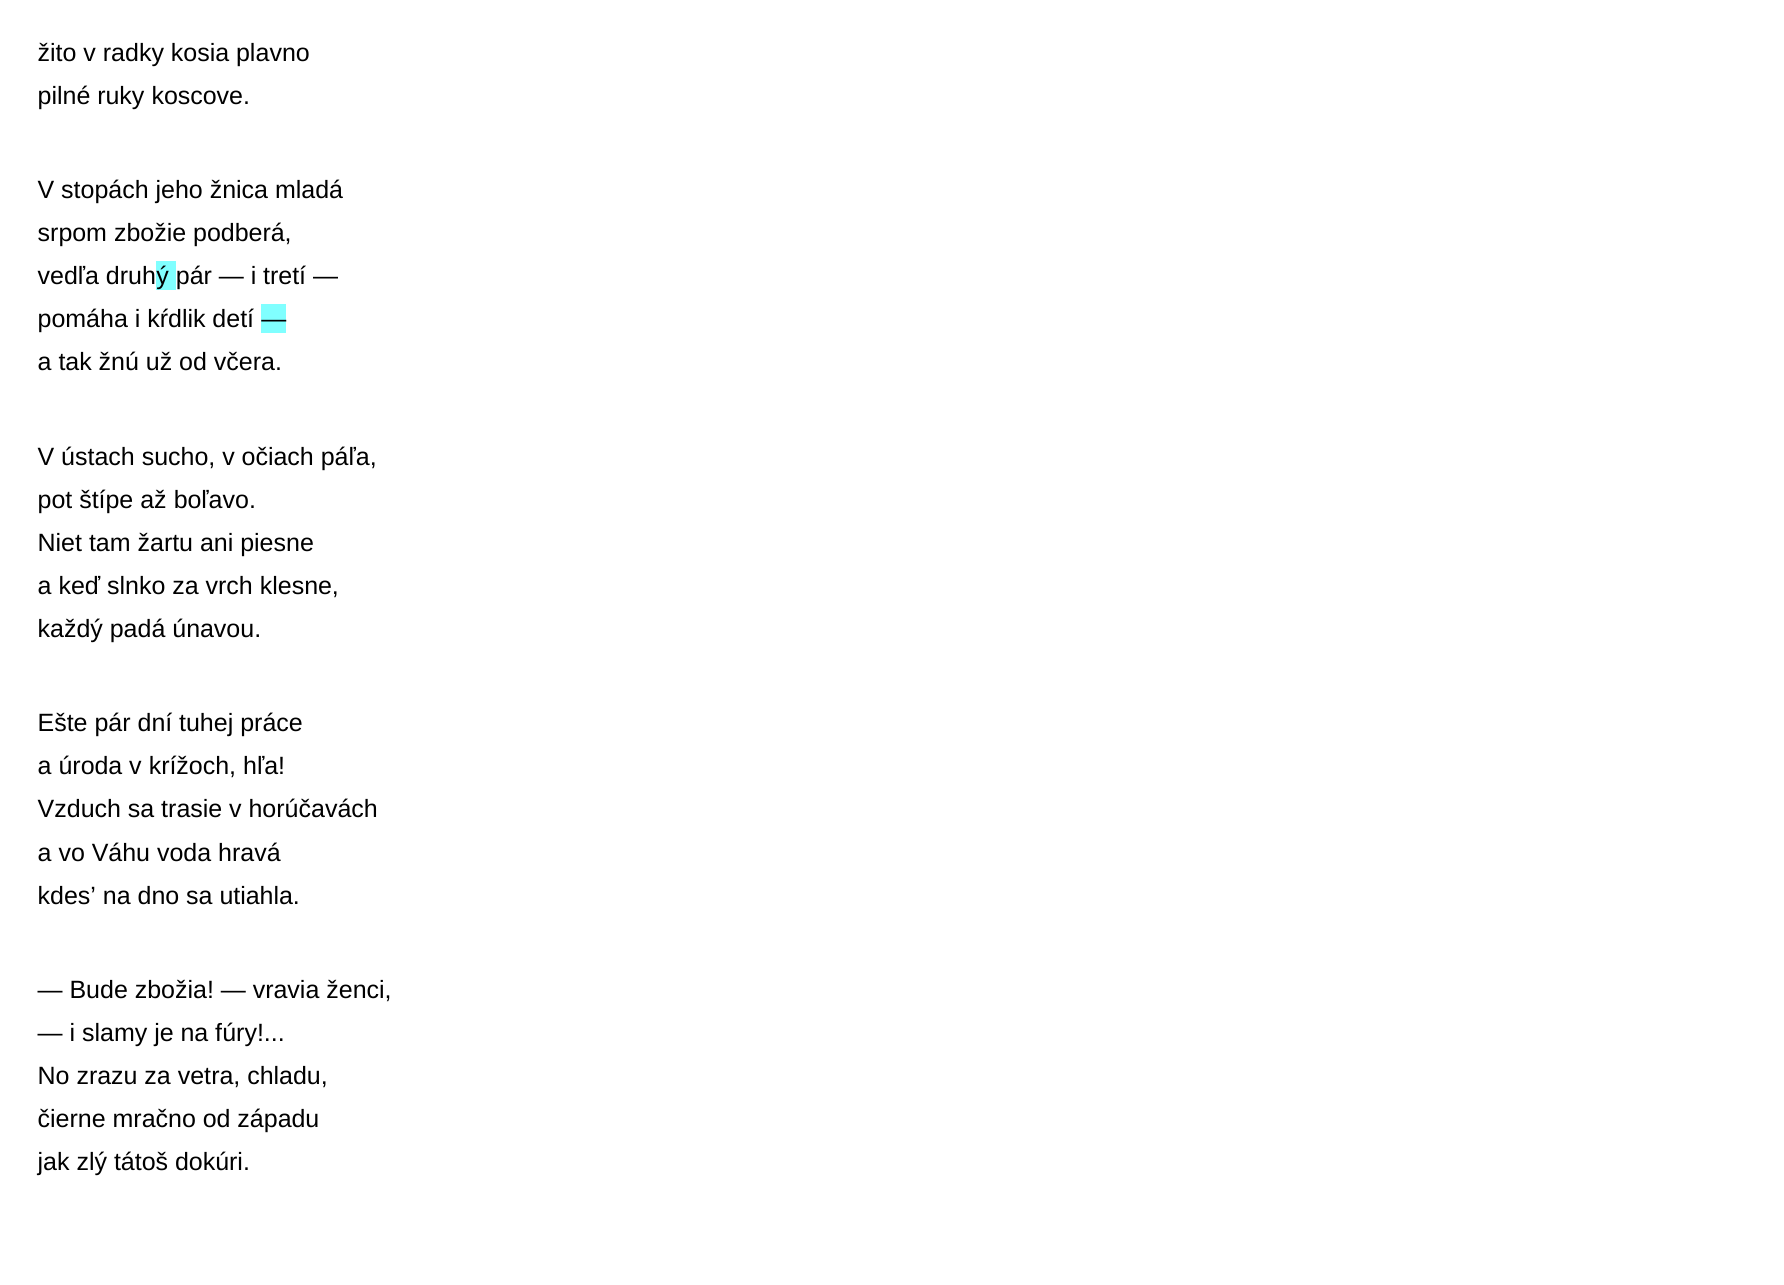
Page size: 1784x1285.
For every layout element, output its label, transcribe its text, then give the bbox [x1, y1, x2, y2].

text vedľa druhý pár — i tretí — [37, 261, 1130, 290]
text — Bude zbožia! — vravia ženci, [37, 975, 1130, 1003]
text pomáha i kŕdlik detí — [37, 304, 1130, 333]
text jak zlý tátoš dokúri. [37, 1147, 1130, 1176]
text a vo Váhu voda hravá [37, 837, 1130, 866]
text každý padá únavou. [37, 614, 1130, 643]
text Ešte pár dní tuhej práce [37, 708, 1130, 737]
text V ústach sucho, v očiach páľa, [37, 441, 1130, 470]
text pilné ruky koscove. [37, 81, 1130, 109]
text kdes’ na dno sa utiahla. [37, 881, 1130, 909]
text a keď slnko za vrch klesne, [37, 571, 1130, 599]
text No zrazu za vetra, chladu, [37, 1061, 1130, 1090]
text — i slamy je na fúry!... [37, 1018, 1130, 1047]
text žito v radky kosia plavno [37, 37, 1130, 66]
text čierne mračno od západu [37, 1104, 1130, 1133]
text a tak žnú už od včera. [37, 347, 1130, 376]
text srpom zbožie podberá, [37, 218, 1130, 247]
text pot štípe až boľavo. [37, 484, 1130, 513]
text Vzduch sa trasie v horúčavách [37, 794, 1130, 823]
text a úroda v krížoch, hľa! [37, 751, 1130, 780]
text Niet tam žartu ani piesne [37, 528, 1130, 556]
text V stopách jeho žnica mladá [37, 175, 1130, 203]
